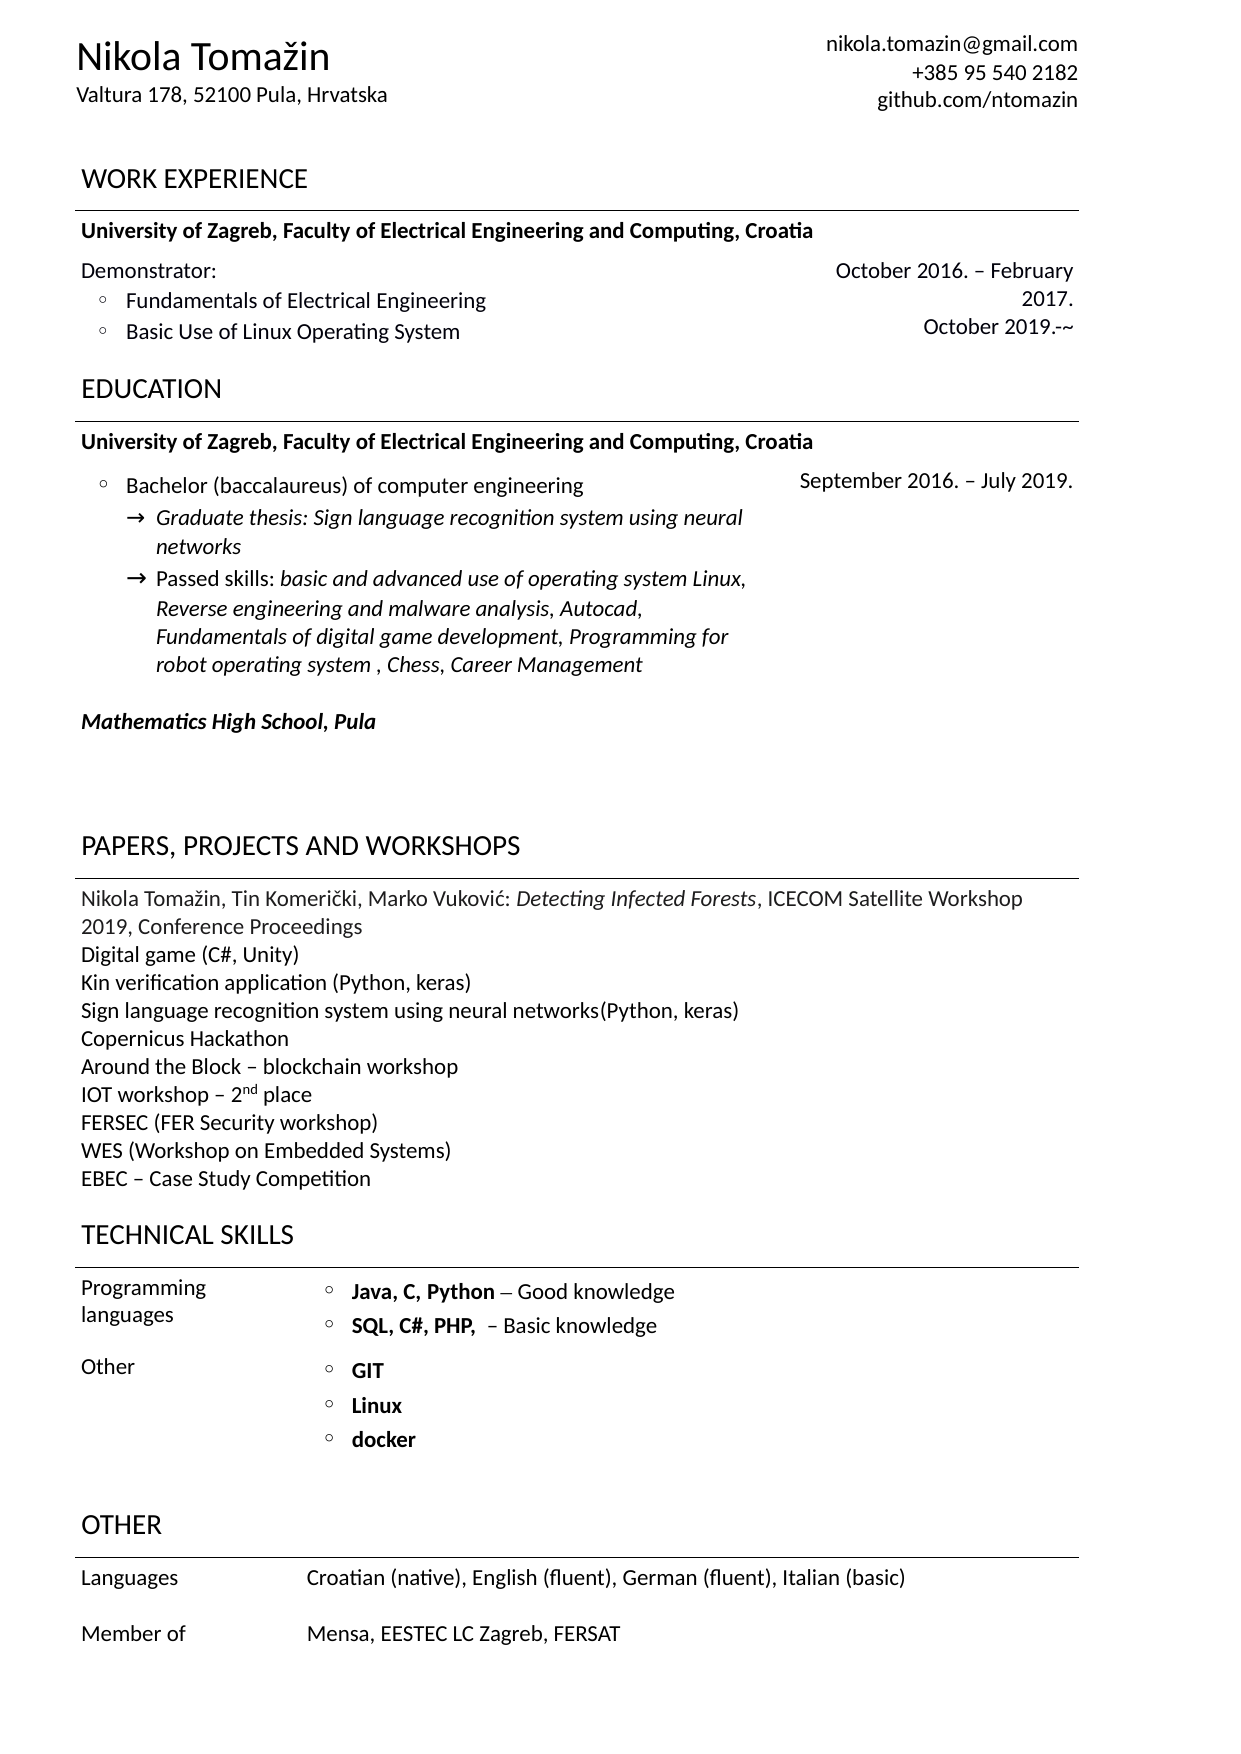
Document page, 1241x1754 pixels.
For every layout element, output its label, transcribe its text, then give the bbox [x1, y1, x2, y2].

table_cell eDucation [75, 352, 1079, 421]
table_header nikola.tomazin@gmail.com +385 95 540 2182 github.com/ntomazin [577, 30, 1079, 114]
table_cell Languages Member of [75, 1558, 301, 1681]
table_cell [75, 769, 788, 809]
table_cell October 2016. – February 2017. October 2019.-~ [788, 250, 1079, 352]
table_cell September 2016. – July 2019. [788, 461, 1079, 769]
table_cell Programming languages [75, 1268, 301, 1346]
table_cell Java, C, Python – Good knowledge SQL, C#, PHP, – Basic knowledge [301, 1268, 1079, 1346]
table_header Nikola Tomažin Valtura 178, 52100 Pula, Hrvatska [75, 30, 577, 114]
table_cell Nikola Tomažin, Tin Komerički, Marko Vuković: Detecting Infected Forests, ICECOM Satellite Workshop 2019, Conference Proceedings Digital game (C#, Unity) Kin verification application (Python, keras) Sign language recognition system using neural networks(Python, keras) Copernicus Hackathon Around the Block – blockchain workshop IOT workshop – 2nd place FERSEC (FER Security workshop) WES (Workshop on Embedded Systems) EBEC – Case Study Competition [75, 879, 1079, 1198]
table_cell Demonstrator: Fundamentals of Electrical Engineering Basic Use of Linux Operating System [75, 250, 788, 352]
table_cell University of Zagreb, Faculty of Electrical Engineering and Computing, Croatia [75, 422, 1079, 461]
table_cell GIT Linux docker [301, 1346, 1079, 1488]
table_cell Bachelor (baccalaureus) of computer engineering Graduate thesis: Sign language recognition system using neural networks Passed skills: basic and advanced use of operating system Linux, Reverse engineering and malware analysis, Autocad, Fundamentals of digital game development, Programming for robot operating system , Chess, Career Management Mathematics High School, Pula [75, 461, 788, 769]
table_cell [788, 769, 1079, 809]
table_header Work experience [75, 142, 1079, 210]
table_header Other [75, 1488, 1079, 1557]
table_cell Other [75, 1346, 301, 1488]
table_header Papers, Projects and Workshops [75, 809, 1079, 877]
table_cell Croatian (native), English (fluent), German (fluent), Italian (basic) Mensa, EESTEC LC Zagreb, FERSAT [301, 1558, 1079, 1681]
table_header Technical Skills [75, 1198, 1079, 1266]
table_cell University of Zagreb, Faculty of Electrical Engineering and Computing, Croatia [75, 211, 1079, 250]
